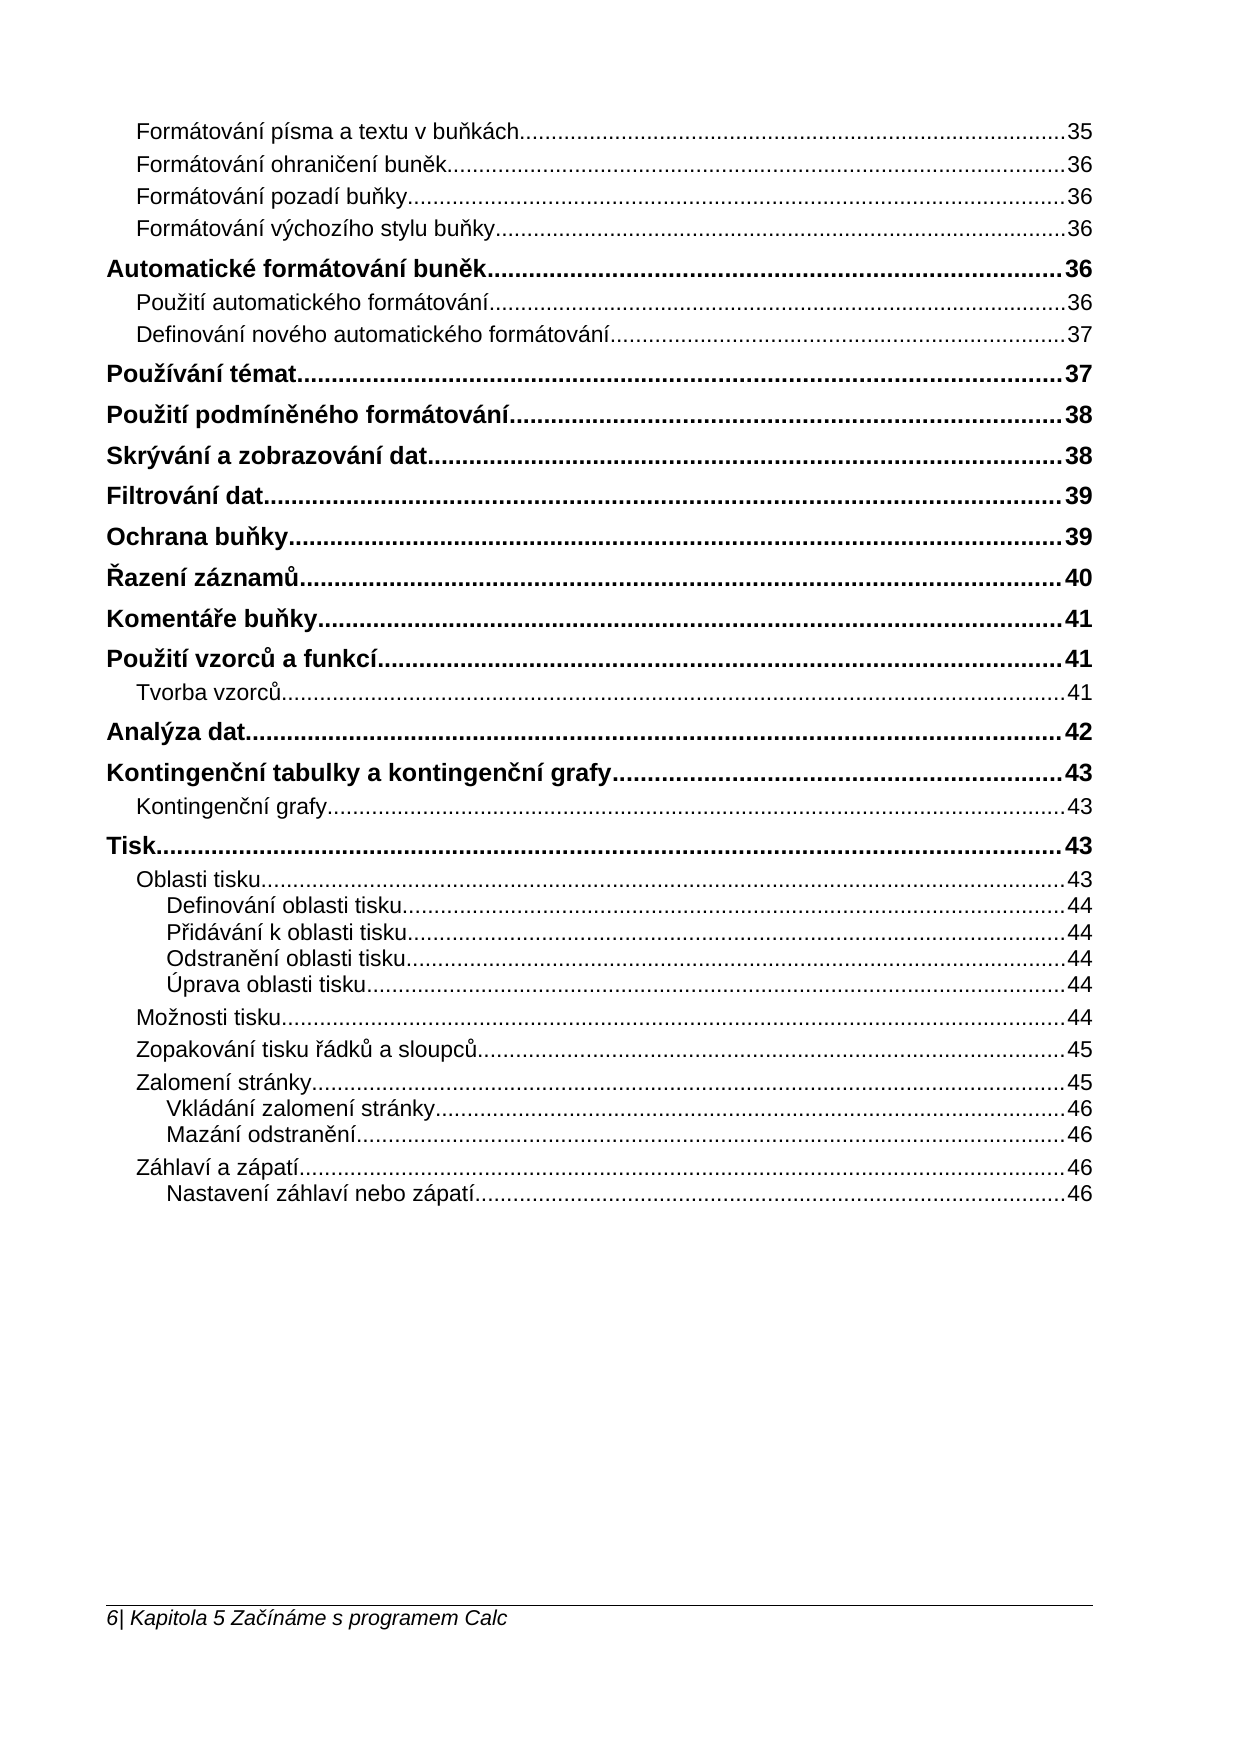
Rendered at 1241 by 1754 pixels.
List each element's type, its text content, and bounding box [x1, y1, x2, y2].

text Komentáře buňky 41 [106, 603, 1093, 632]
text Nastavení záhlaví nebo zápatí 46 [166, 1180, 1093, 1206]
text Zopakování tisku řádků a sloupců 45 [136, 1036, 1093, 1063]
text Formátování ohraničení buněk 36 [136, 151, 1093, 177]
text Tvorba vzorců 41 [136, 679, 1093, 705]
text Používání témat 37 [106, 359, 1093, 388]
text Úprava oblasti tisku 44 [166, 971, 1093, 998]
text Kontingenční grafy 43 [136, 793, 1093, 819]
text Ochrana buňky 39 [106, 522, 1093, 551]
text Oblasti tisku 43 [136, 866, 1093, 892]
text Řazení záznamů 40 [106, 563, 1093, 592]
text Formátování písma a textu v buňkách 35 [136, 118, 1093, 144]
text Použití podmíněného formátování 38 [106, 400, 1093, 429]
text Záhlaví a zápatí 46 [136, 1154, 1093, 1180]
text Definování oblasti tisku 44 [166, 892, 1093, 919]
text Skrývání a zobrazování dat 38 [106, 441, 1093, 469]
text Filtrování dat 39 [106, 481, 1093, 510]
text Automatické formátování buněk 36 [106, 254, 1093, 282]
text Tisk 43 [106, 831, 1093, 860]
text Použití automatického formátování 36 [136, 288, 1093, 315]
text Kontingenční tabulky a kontingenční grafy 43 [106, 758, 1093, 787]
text Definování nového automatického formátování 37 [136, 321, 1093, 347]
text Analýza dat 42 [106, 717, 1093, 746]
text Možnosti tisku 44 [136, 1004, 1093, 1030]
text Odstranění oblasti tisku 44 [166, 945, 1093, 971]
text Použití vzorců a funkcí 41 [106, 644, 1093, 673]
text Přidávání k oblasti tisku 44 [166, 919, 1093, 945]
text Formátování pozadí buňky 36 [136, 183, 1093, 209]
text Zalomení stránky 45 [136, 1069, 1093, 1095]
text Vkládání zalomení stránky 46 [166, 1095, 1093, 1121]
text Mazání odstranění 46 [166, 1121, 1093, 1148]
text Formátování výchozího stylu buňky 36 [136, 215, 1093, 242]
